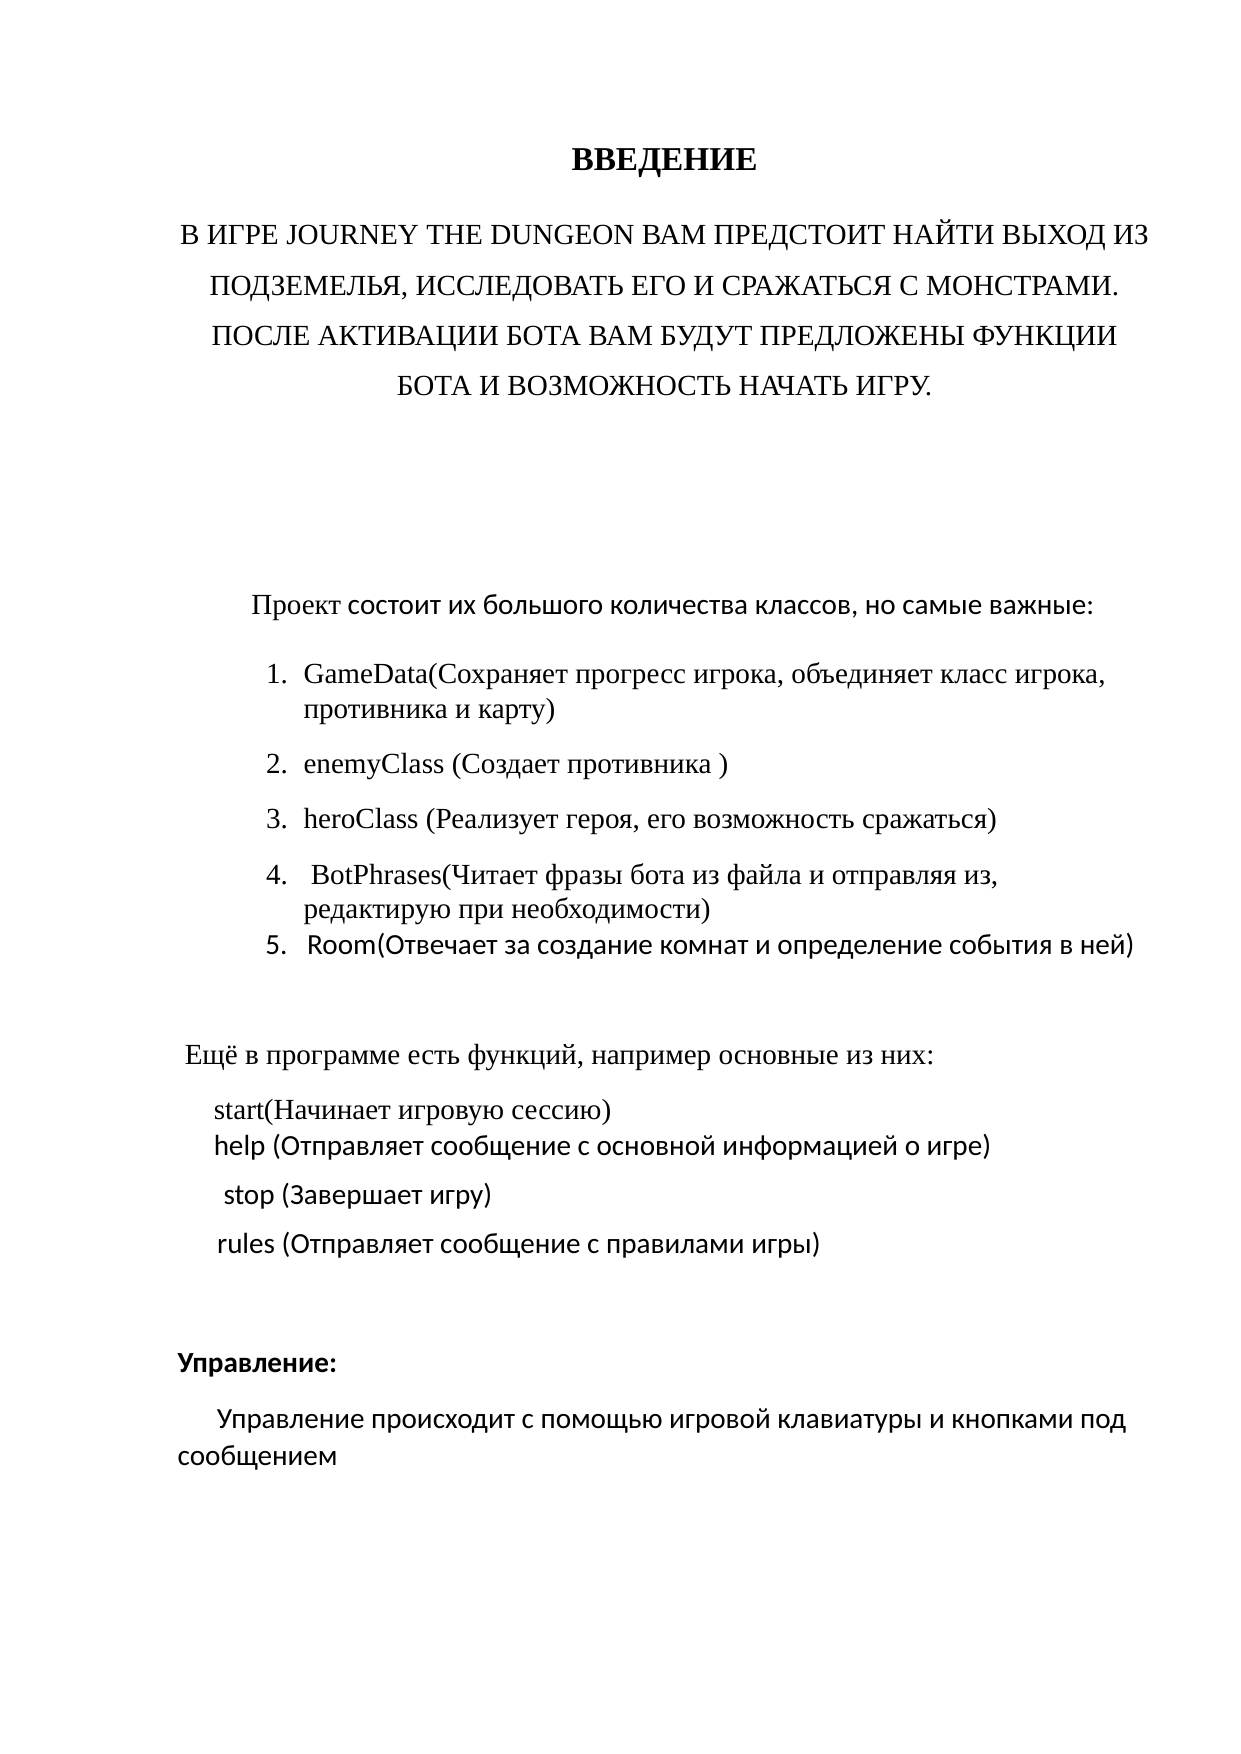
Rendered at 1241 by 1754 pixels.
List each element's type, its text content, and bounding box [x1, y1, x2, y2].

text Проект состоит их большого количества классов, но самые важные: [177, 586, 1152, 622]
text 5. Room(Отвечает за создание комнат и определение события в ней) [177, 926, 1152, 961]
text rules (Отправляет сообщение с правилами игры) [177, 1225, 1152, 1261]
subtitle ВВЕДЕНИЕ [177, 139, 1152, 177]
list GameData(Сохраняет прогресс игрока, объединяет класс игрока, противника и карту) [266, 656, 1152, 724]
list BotPhrases(Читает фразы бота из файла и отправляя из, редактирую при необходимости) [266, 857, 1152, 925]
subtitle Ещё в программе есть функций, например основные из них: [177, 1037, 1152, 1071]
subtitle В Игре Journey the dungeon вам предстоит найти выход из подземелья, исследовать его и сражаться с монстрами. После активации бота вам будут предложены функции бота и возможность начать игру. [177, 217, 1152, 402]
list enemyClass (Создает противника ) [266, 746, 1152, 780]
text Управление происходит с помощью игровой клавиатуры и кнопками под сообщением [177, 1400, 1152, 1473]
list heroClass (Реализует героя, его возможность сражаться) [266, 801, 1152, 835]
text Управление: [177, 1344, 1152, 1380]
subtitle start(Начинает игровую сессию) [177, 1092, 1152, 1126]
text stop (Завершает игру) [177, 1176, 1152, 1212]
text help (Отправляет сообщение с основной информацией о игре) [177, 1127, 1152, 1162]
